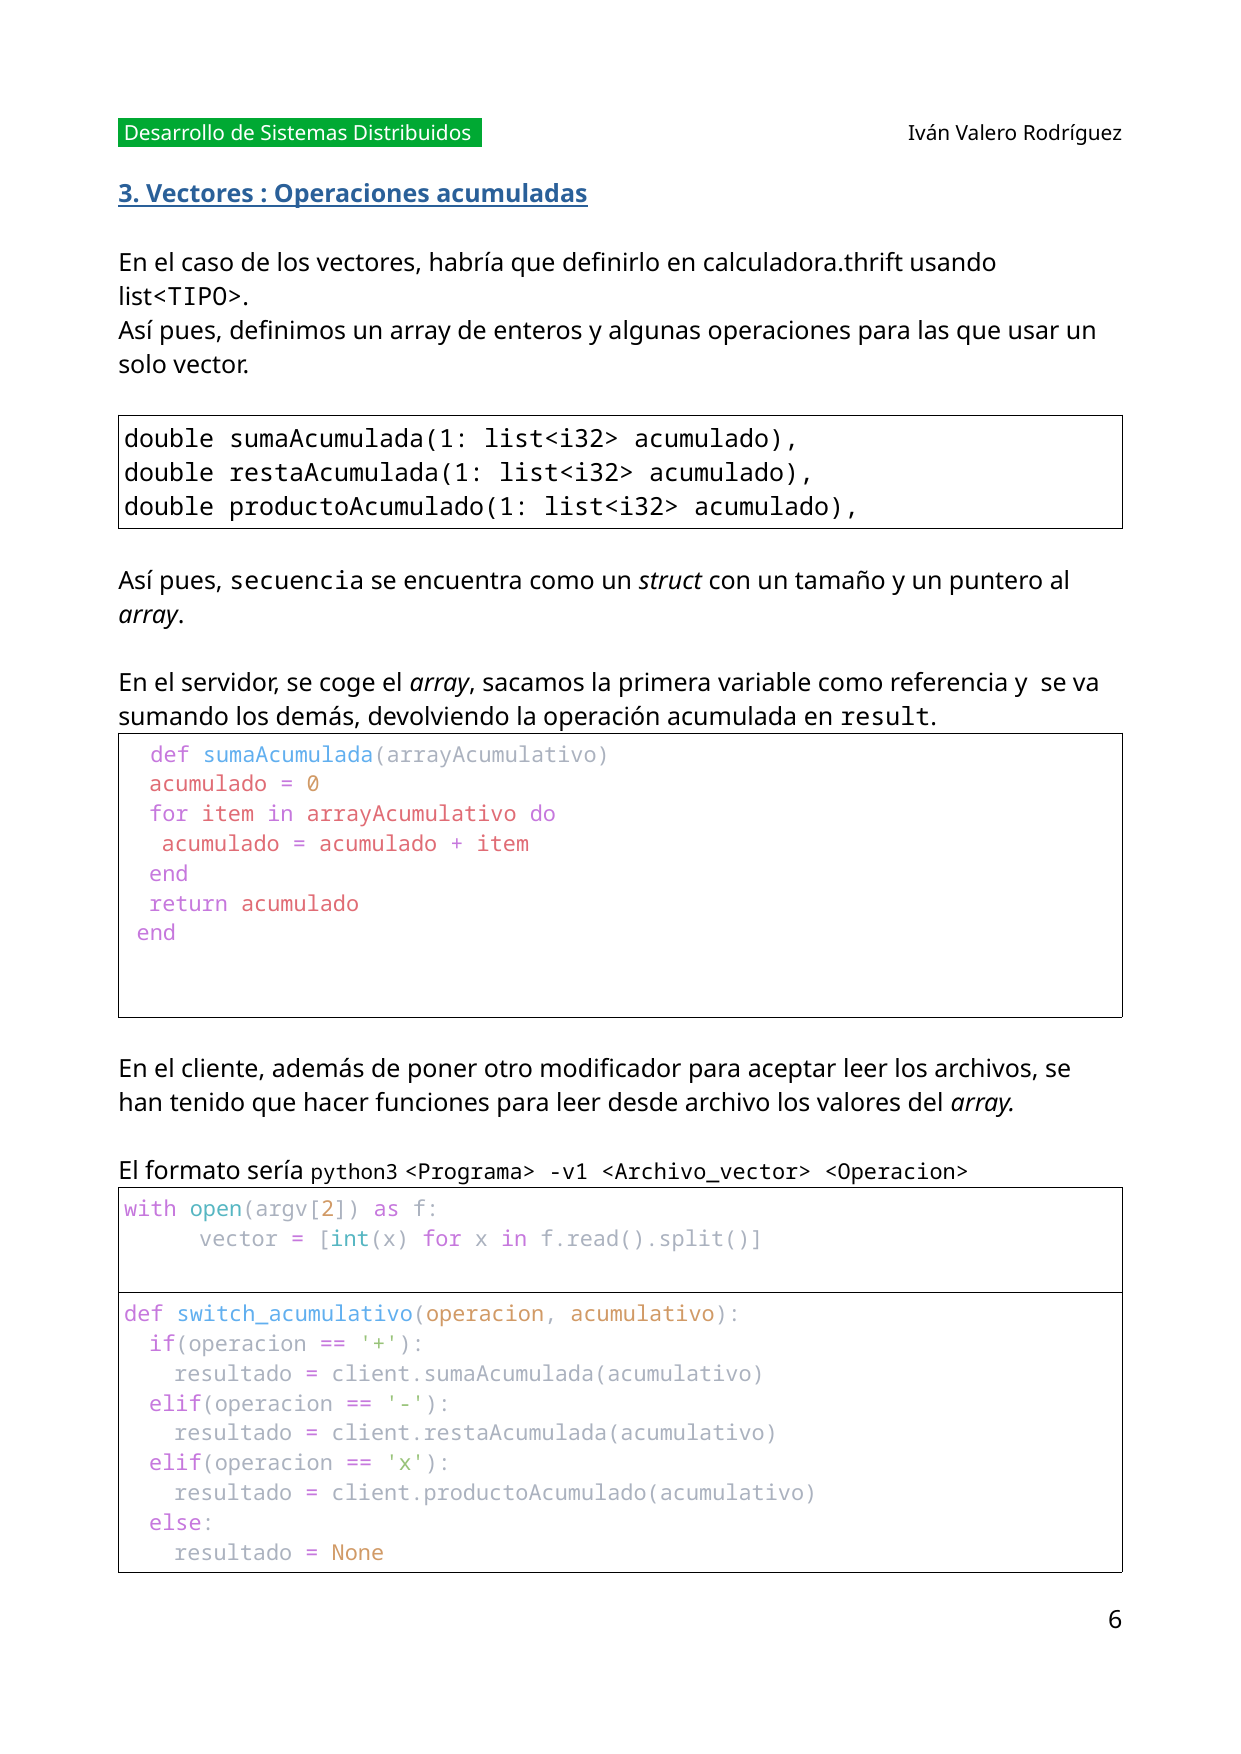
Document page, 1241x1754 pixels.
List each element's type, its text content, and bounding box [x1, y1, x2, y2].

text Así pues, definimos un array de enteros y algunas operaciones para las que usar un solo vector. [118, 312, 1122, 380]
text El formato sería python3 <Programa> -v1 <Archivo_vector> <Operacion> [118, 1153, 1122, 1187]
text En el servidor, se coge el array, sacamos la primera variable como referencia y se va sumando los demás, devolviendo la operación acumulada en result. [118, 664, 1122, 733]
text En el caso de los vectores, habría que definirlo en calculadora.thrift usando list<TIPO>. [118, 244, 1122, 312]
text Así pues, secuencia se encuentra como un struct con un tamaño y un puntero al array. [118, 562, 1122, 631]
table_header double sumaAcumulada(1: list<i32> acumulado), double restaAcumulada(1: list<i32> acumulado), double productoAcumulado(1: list<i32> acumulado), [119, 416, 1122, 528]
text En el cliente, además de poner otro modificador para aceptar leer los archivos, se han tenido que hacer funciones para leer desde archivo los valores del array. [118, 1051, 1122, 1119]
table_header with open(argv[2]) as f: vector = [int(x) for x in f.read().split()] [119, 1188, 1122, 1292]
table_cell def switch_acumulativo(operacion, acumulativo): if(operacion == '+'): resultado = client.sumaAcumulada(acumulativo) elif(operacion == '-'): resultado = client.restaAcumulada(acumulativo) elif(operacion == 'x'): resultado = client.productoAcumulado(acumulativo) else: resultado = None [119, 1293, 1122, 1572]
text 3. Vectores : Operaciones acumuladas [118, 176, 1122, 210]
table_header def sumaAcumulada(arrayAcumulativo) acumulado = 0 for item in arrayAcumulativo do acumulado = acumulado + item end return acumulado end [119, 734, 1122, 1017]
